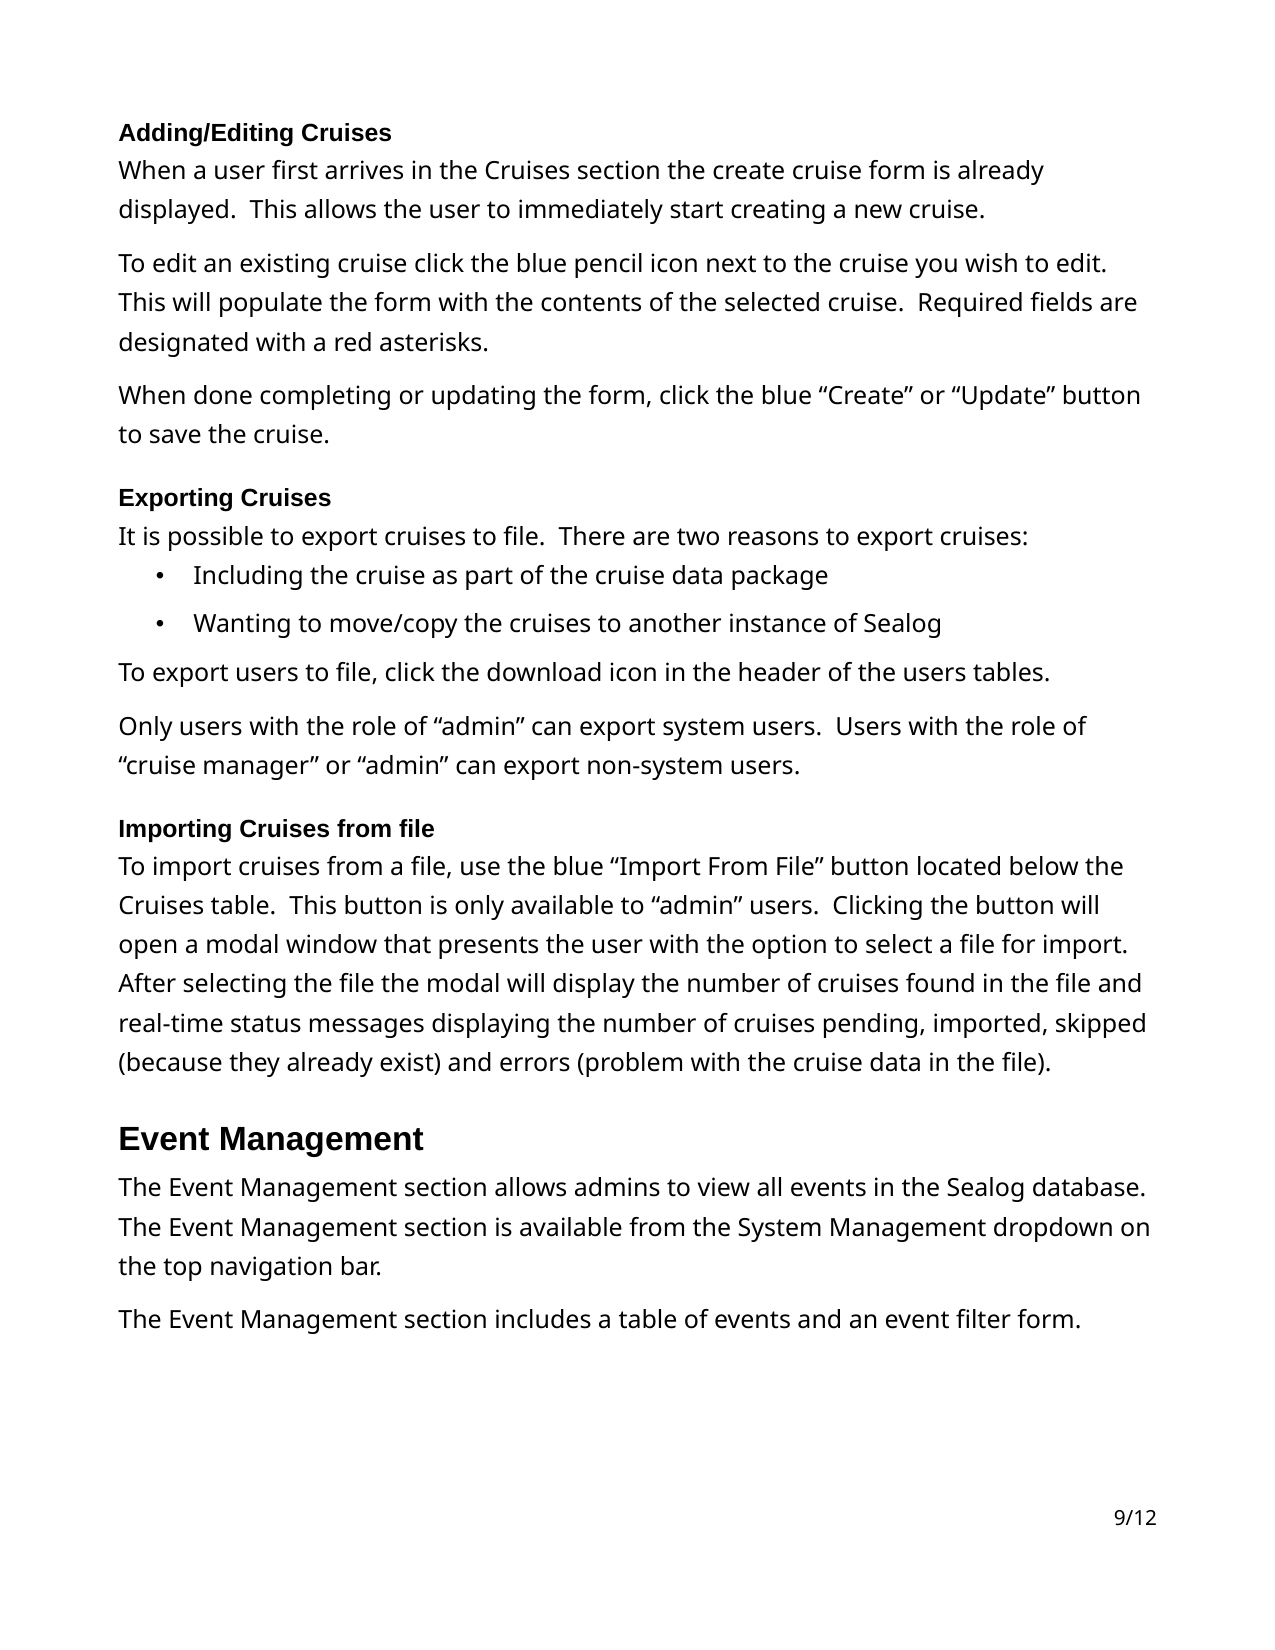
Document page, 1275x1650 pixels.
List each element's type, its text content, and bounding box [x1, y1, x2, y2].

text When done completing or updating the form, click the blue “Create” or “Update” button to save the cruise. [118, 378, 1157, 451]
text Only users with the role of “admin” can export system users. Users with the role of “cruise manager” or “admin” can export non-system users. [118, 708, 1157, 782]
list Including the cruise as part of the cruise data package [156, 557, 1157, 591]
text To edit an existing cruise click the blue pencil icon next to the cruise you wish to edit. This will populate the form with the contents of the selected cruise. Required fields are designated with a red asterisks. [118, 246, 1157, 358]
subtitle Adding/Editing Cruises [118, 118, 1157, 147]
text The Event Management section allows admins to view all events in the Sealog database. The Event Management section is available from the System Management dropdown on the top navigation bar. [118, 1170, 1157, 1282]
text The Event Management section includes a table of events and an event filter form. [118, 1302, 1157, 1336]
subtitle Importing Cruises from file [118, 814, 1157, 842]
text It is possible to export cruises to file. There are two reasons to export cruises: [118, 518, 1157, 552]
text When a user first arrives in the Cruises section the create cruise form is already displayed. This allows the user to immediately start creating a new cruise. [118, 153, 1157, 226]
list Wanting to move/copy the cruises to another instance of Sealog [156, 606, 1157, 640]
text To import cruises from a file, use the blue “Import From File” button located below the Cruises table. This button is only available to “admin” users. Clicking the button will open a modal window that presents the user with the option to select a file for import. After selecting the file the modal will display the number of cruises found in the file and real-time status messages displaying the number of cruises pending, imported, skipped (because they already exist) and errors (problem with the cruise data in the file). [118, 848, 1157, 1078]
subtitle Event Management [118, 1119, 1157, 1158]
subtitle Exporting Cruises [118, 483, 1157, 512]
text To export users to file, click the download icon in the header of the users tables. [118, 654, 1157, 689]
